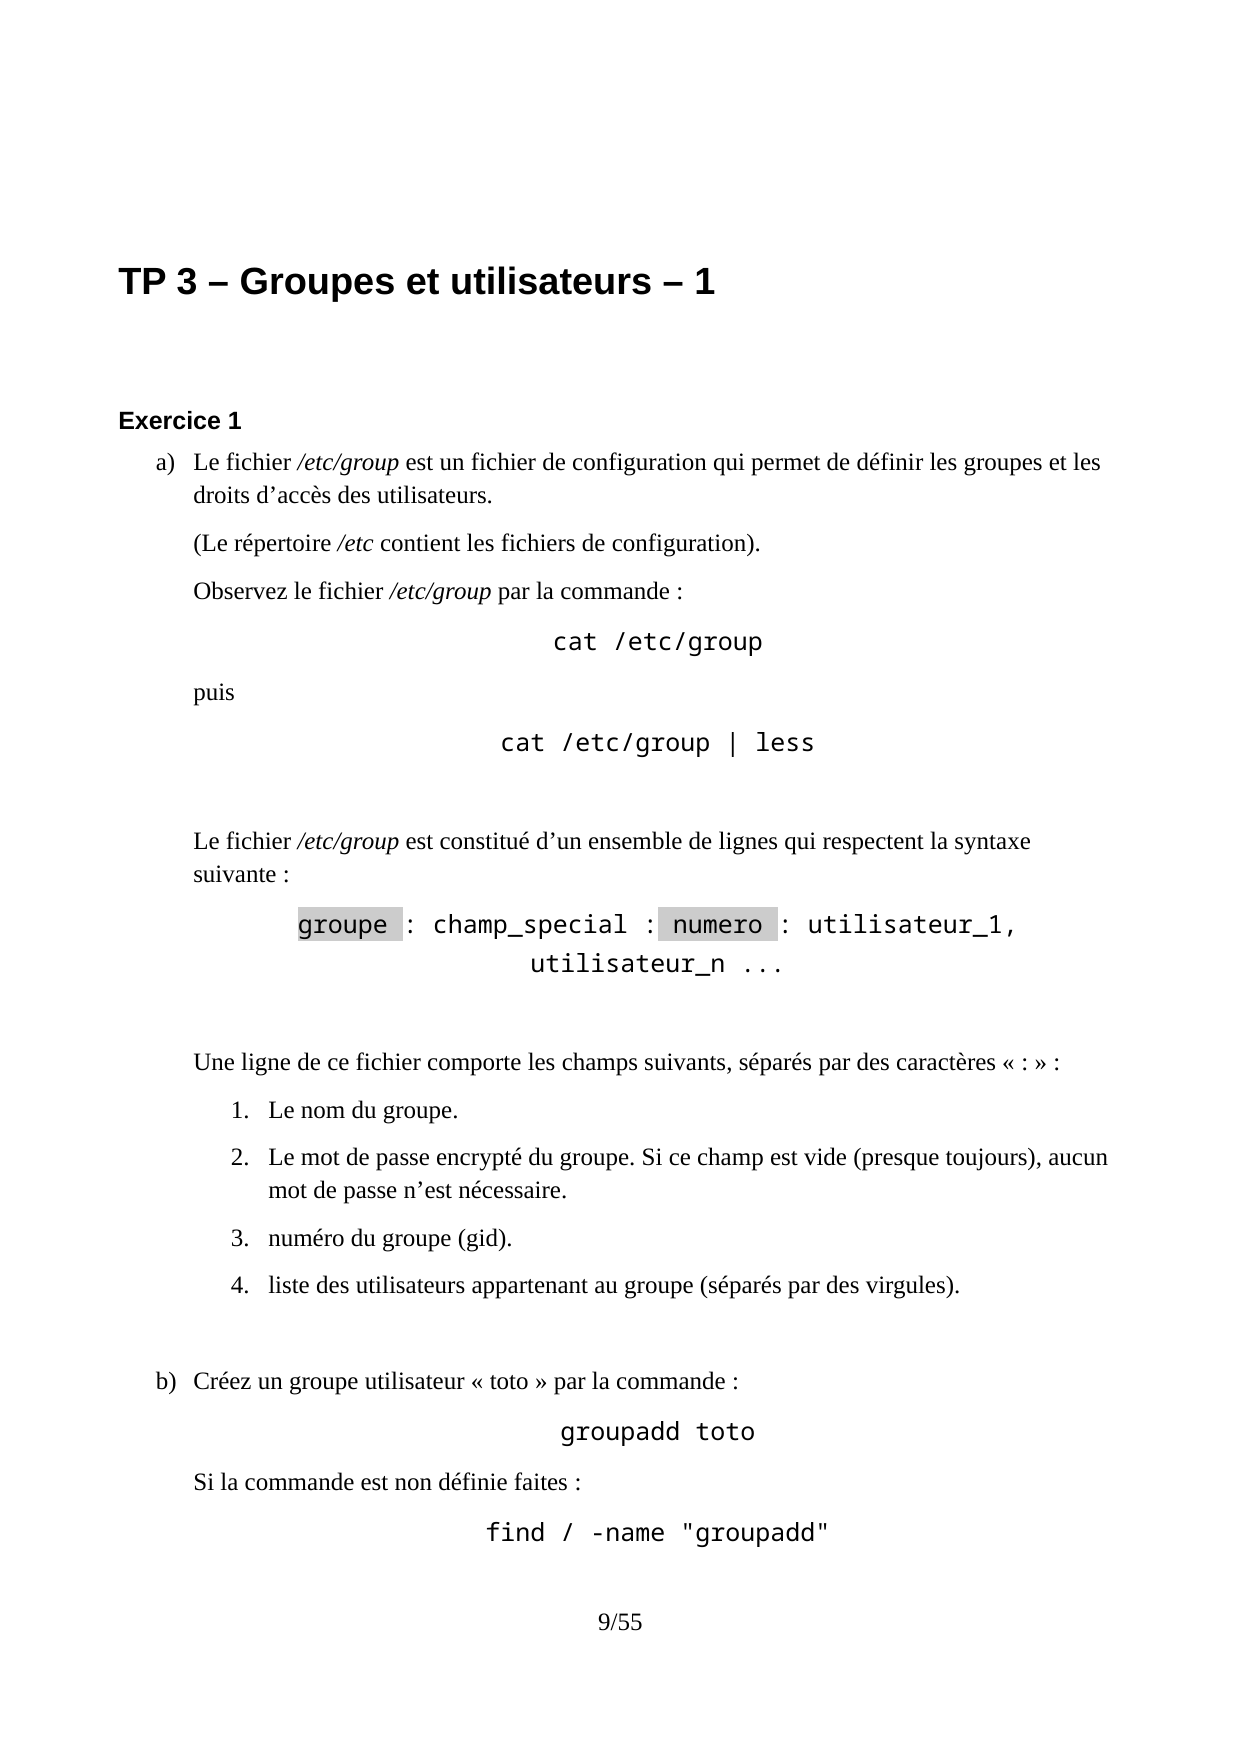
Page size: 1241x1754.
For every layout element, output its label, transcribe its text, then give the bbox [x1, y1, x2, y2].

list Le mot de passe encrypté du groupe. Si ce champ est vide (presque toujours), aucun mot de passe n’est nécessaire. [231, 1142, 1122, 1204]
list Une ligne de ce fichier comporte les champs suivants, séparés par des caractères « : » : [156, 1047, 1122, 1076]
list groupadd toto [156, 1413, 1122, 1447]
list puis [156, 677, 1122, 706]
list (Le répertoire /etc contient les fichiers de configuration). [156, 528, 1122, 557]
list groupe : champ_special : numero : utilisateur_1, utilisateur_n ... [156, 907, 1122, 980]
list cat /etc/group | less [156, 725, 1122, 759]
list cat /etc/group [156, 623, 1122, 657]
list numéro du groupe (gid). [231, 1223, 1122, 1252]
list liste des utilisateurs appartenant au groupe (séparés par des virgules). [231, 1271, 1122, 1299]
list Le fichier /etc/group est un fichier de configuration qui permet de définir les groupes et les droits d’accès des utilisateurs. [156, 447, 1122, 509]
list Le nom du groupe. [231, 1095, 1122, 1123]
subtitle TP 3 – Groupes et utilisateurs – 1 [118, 259, 1122, 302]
text Exercice 1 [118, 406, 1122, 435]
list Créez un groupe utilisateur « toto » par la commande : [156, 1366, 1122, 1394]
list Si la commande est non définie faites : [156, 1467, 1122, 1496]
list Le fichier /etc/group est constitué d’un ensemble de lignes qui respectent la syntaxe suivante : [156, 826, 1122, 888]
list find / -name "groupadd" [156, 1515, 1122, 1549]
list Observez le fichier /etc/group par la commande : [156, 576, 1122, 604]
